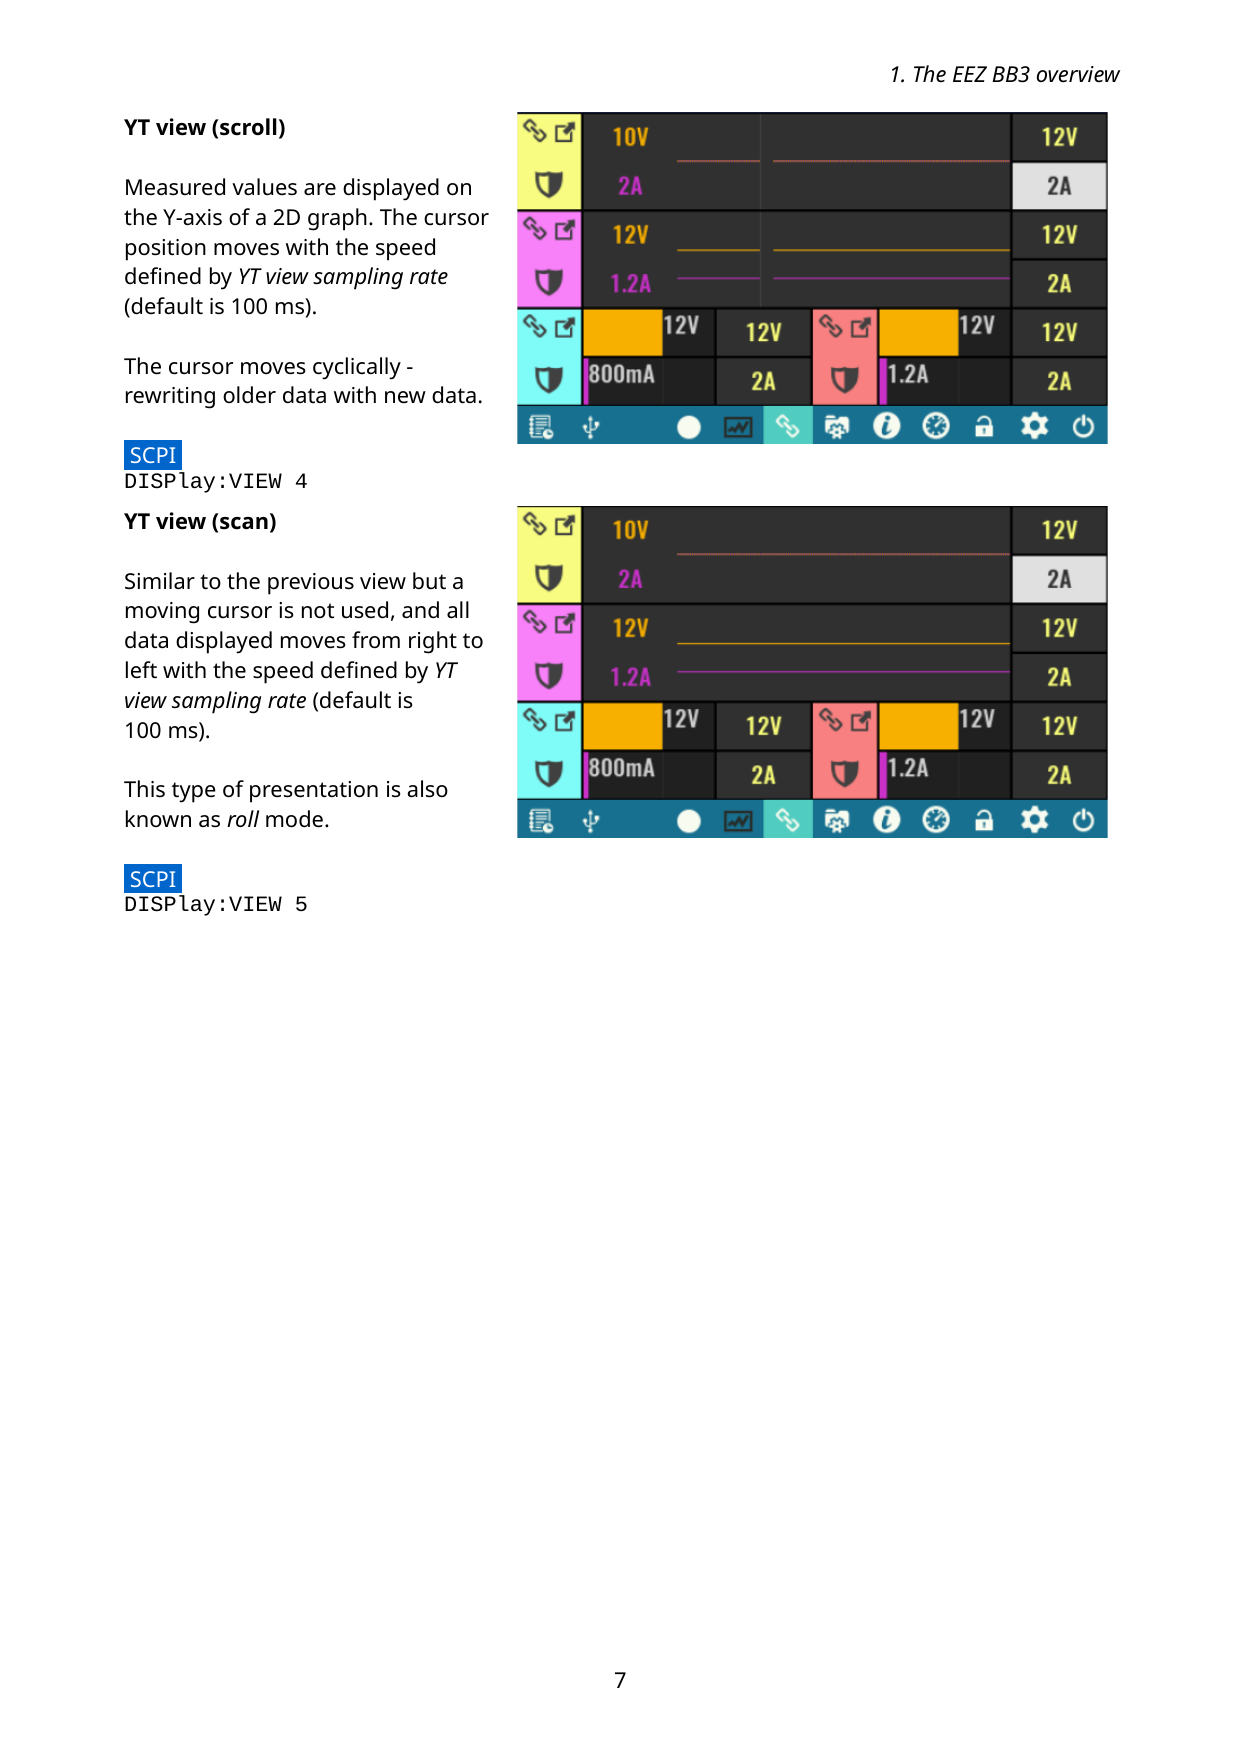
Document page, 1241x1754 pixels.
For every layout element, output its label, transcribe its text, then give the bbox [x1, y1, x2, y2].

table_header [502, 107, 1123, 443]
table_cell YT view (scan) Similar to the previous view but a moving cursor is not used, and all data displayed moves from right to left with the speed defined by YT view sampling rate (default is 100 ms). This type of presentation is also known as roll mode. SCPI DISPlay:VIEW 5 [118, 500, 502, 924]
table_header [502, 444, 1123, 500]
table_header YT view (scroll) Measured values are displayed on the Y-axis of a 2D graph. The cursor position moves with the speed defined by YT view sampling rate (default is 100 ms). The cursor moves cyclically - rewriting older data with new data. SCPI DISPlay:VIEW 4 [118, 107, 502, 500]
picture [517, 506, 1108, 838]
picture [517, 112, 1108, 444]
table_cell [502, 500, 1123, 924]
